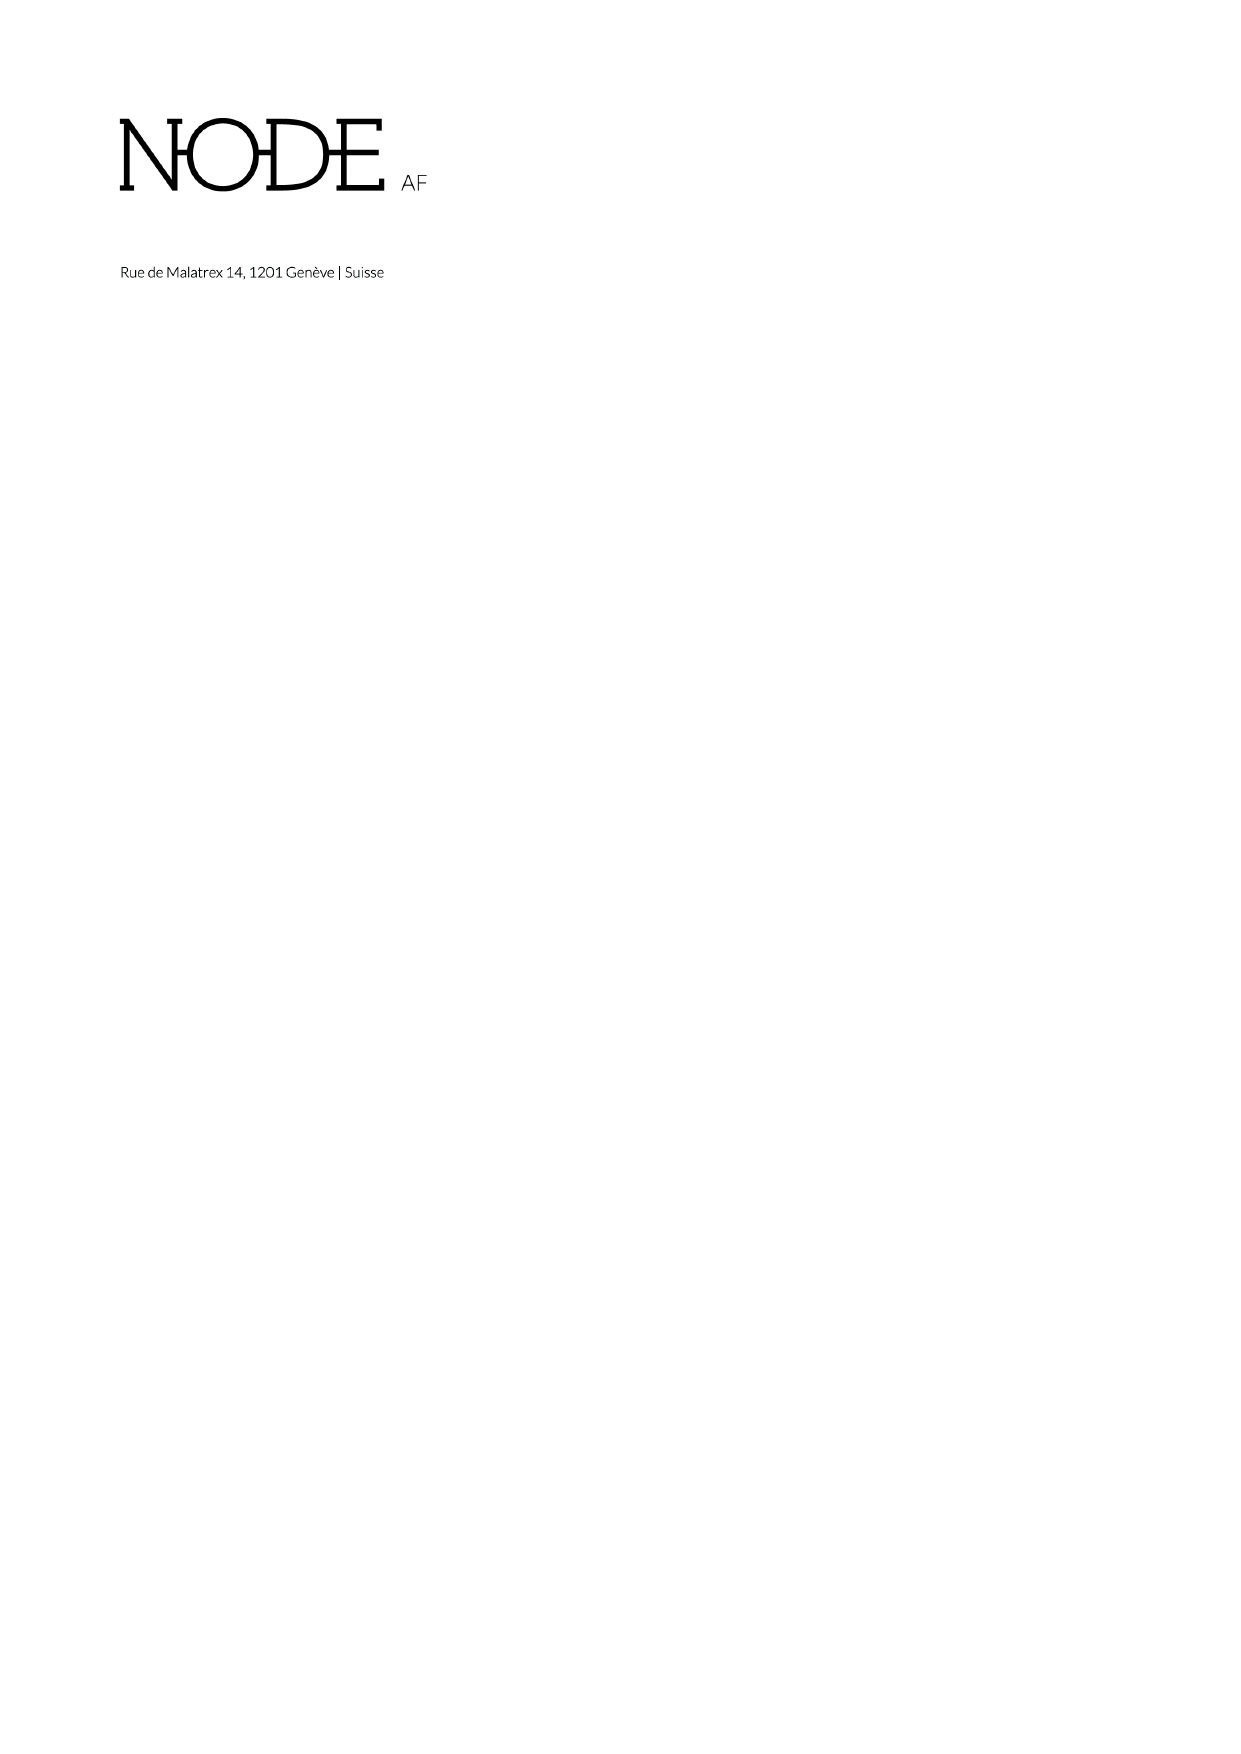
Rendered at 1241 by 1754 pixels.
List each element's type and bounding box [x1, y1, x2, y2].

picture [119, 118, 427, 280]
